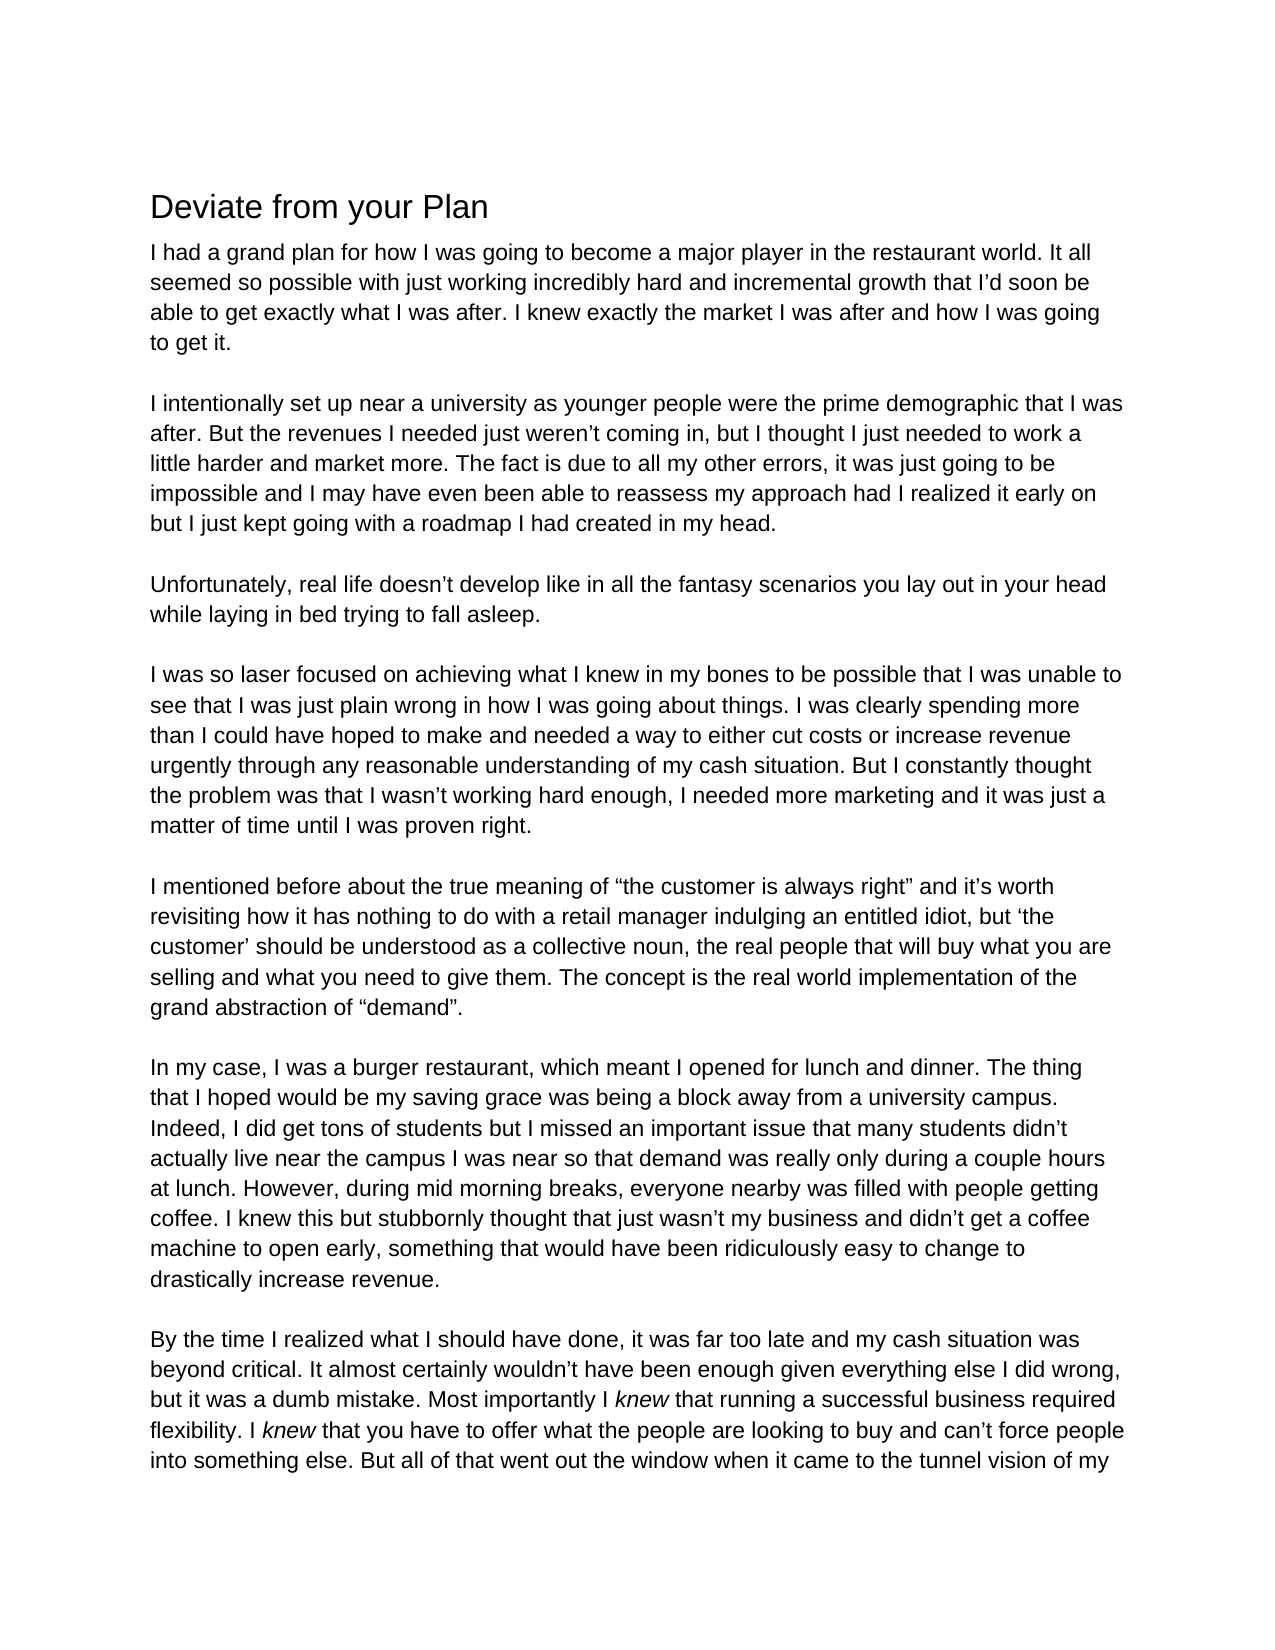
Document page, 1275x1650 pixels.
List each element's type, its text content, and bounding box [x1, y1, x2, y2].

text I mentioned before about the true meaning of “the customer is always right” and it’s worth revisiting how it has nothing to do with a retail manager indulging an entitled idiot, but ‘the customer’ should be understood as a collective noun, the real people that will buy what you are selling and what you need to give them. The concept is the real world implementation of the grand abstraction of “demand”. [150, 873, 1125, 1020]
text I intentionally set up near a university as younger people were the prime demographic that I was after. But the revenues I needed just weren’t coming in, but I thought I just needed to work a little harder and market more. The fact is due to all my other errors, it was just going to be impossible and I may have even been able to reassess my approach had I realized it early on but I just kept going with a roadmap I had created in my head. [150, 389, 1125, 537]
text I was so laser focused on achieving what I knew in my bones to be possible that I was unable to see that I was just plain wrong in how I was going about things. I was clearly spending more than I could have hoped to make and needed a way to either cut costs or increase revenue urgently through any reasonable understanding of my cash situation. But I constantly thought the problem was that I wasn’t working hard enough, I needed more marketing and it was just a matter of time until I was proven right. [150, 661, 1125, 839]
text I had a grand plan for how I was going to become a major player in the restaurant world. It all seemed so possible with just working incredibly hard and incremental growth that I’d soon be able to get exactly what I was after. I knew exactly the market I was after and how I was going to get it. [150, 238, 1125, 355]
text By the time I realized what I should have done, it was far too late and my cash situation was beyond critical. It almost certainly wouldn’t have been enough given everything else I did wrong, but it was a dumb mistake. Most importantly I knew that running a successful business required flexibility. I knew that you have to offer what the people are looking to buy and can’t force people into something else. But all of that went out the window when it came to the tunnel vision of my [150, 1326, 1125, 1473]
text In my case, I was a burger restaurant, which meant I opened for lunch and dinner. The thing that I hoped would be my saving grace was being a block away from a university campus. Indeed, I did get tons of students but I missed an important issue that many students didn’t actually live near the campus I was near so that demand was really only during a couple hours at lunch. However, during mid morning breaks, everyone nearby was filled with people getting coffee. I knew this but stubbornly thought that just wasn’t my business and didn’t get a coffee machine to open early, something that would have been ridiculously easy to change to drastically increase revenue. [150, 1054, 1125, 1292]
subtitle Deviate from your Plan [150, 187, 1125, 226]
text Unfortunately, real life doesn’t develop like in all the fantasy scenarios you lay out in your head while laying in bed trying to fall asleep. [150, 571, 1125, 627]
